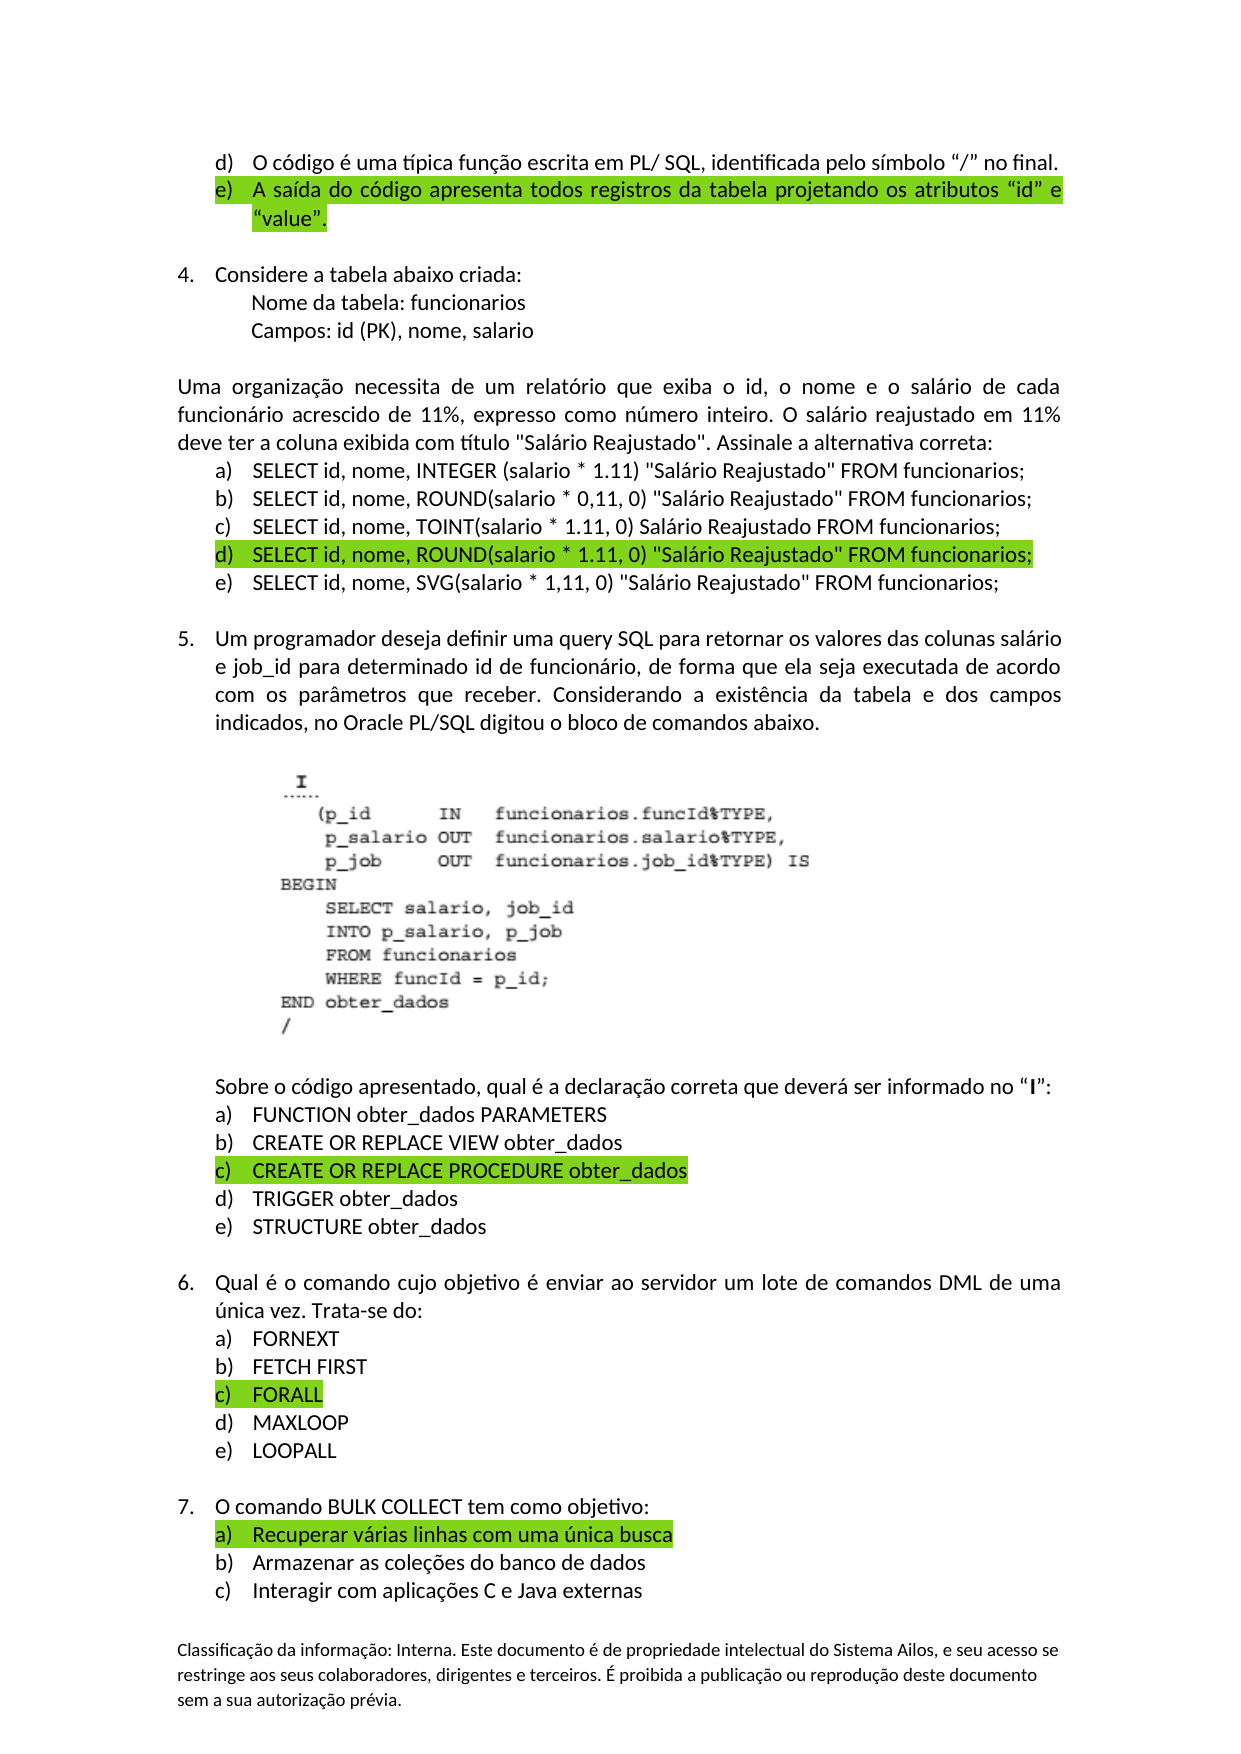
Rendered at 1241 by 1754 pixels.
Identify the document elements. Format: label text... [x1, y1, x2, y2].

text Sobre o código apresentado, qual é a declaração correta que deverá ser informado no “I”: [177, 1072, 1063, 1100]
picture [251, 764, 834, 1044]
text Uma organização necessita de um relatório que exiba o id, o nome e o salário de cada funcionário acrescido de 11%, expresso como número inteiro. O salário reajustado em 11% deve ter a coluna exibida com título "Salário Reajustado". Assinale a alternativa correta: [177, 372, 1063, 456]
list SELECT id, nome, TOINT(salario * 1.11, 0) Salário Reajustado FROM funcionarios; [215, 512, 1063, 540]
list Considere a tabela abaixo criada: [177, 260, 1063, 288]
list SELECT id, nome, ROUND(salario * 1.11, 0) "Salário Reajustado" FROM funcionarios; [215, 540, 1063, 568]
list Qual é o comando cujo objetivo é enviar ao servidor um lote de comandos DML de uma única vez. Trata-se do: [177, 1268, 1063, 1324]
text Campos: id (PK), nome, salario [251, 316, 1063, 344]
list STRUCTURE obter_dados [215, 1212, 1063, 1240]
text Nome da tabela: funcionarios [251, 288, 1063, 316]
list Um programador deseja definir uma query SQL para retornar os valores das colunas salário e job_id para determinado id de funcionário, de forma que ela seja executada de acordo com os parâmetros que receber. Considerando a existência da tabela e dos campos indicados, no Oracle PL/SQL digitou o bloco de comandos abaixo. [177, 624, 1063, 736]
list O comando BULK COLLECT tem como objetivo: [177, 1492, 1063, 1520]
list Interagir com aplicações C e Java externas [215, 1576, 1063, 1604]
list Armazenar as coleções do banco de dados [215, 1548, 1063, 1576]
list FETCH FIRST [215, 1352, 1063, 1380]
list O código é uma típica função escrita em PL/ SQL, identificada pelo símbolo “/” no final. [215, 148, 1063, 176]
list SELECT id, nome, SVG(salario * 1,11, 0) "Salário Reajustado" FROM funcionarios; [215, 568, 1063, 596]
list FORNEXT [215, 1324, 1063, 1352]
list CREATE OR REPLACE PROCEDURE obter_dados [215, 1156, 1063, 1184]
list SELECT id, nome, ROUND(salario * 0,11, 0) "Salário Reajustado" FROM funcionarios; [215, 484, 1063, 512]
list MAXLOOP [215, 1408, 1063, 1436]
list FUNCTION obter_dados PARAMETERS [215, 1100, 1063, 1128]
list LOOPALL [215, 1436, 1063, 1464]
list Recuperar várias linhas com uma única busca [215, 1520, 1063, 1548]
list CREATE OR REPLACE VIEW obter_dados [215, 1128, 1063, 1156]
list TRIGGER obter_dados [215, 1184, 1063, 1212]
list SELECT id, nome, INTEGER (salario * 1.11) "Salário Reajustado" FROM funcionarios; [215, 456, 1063, 484]
list FORALL [215, 1380, 1063, 1408]
list A saída do código apresenta todos registros da tabela projetando os atributos “id” e “value”. [215, 176, 1063, 232]
